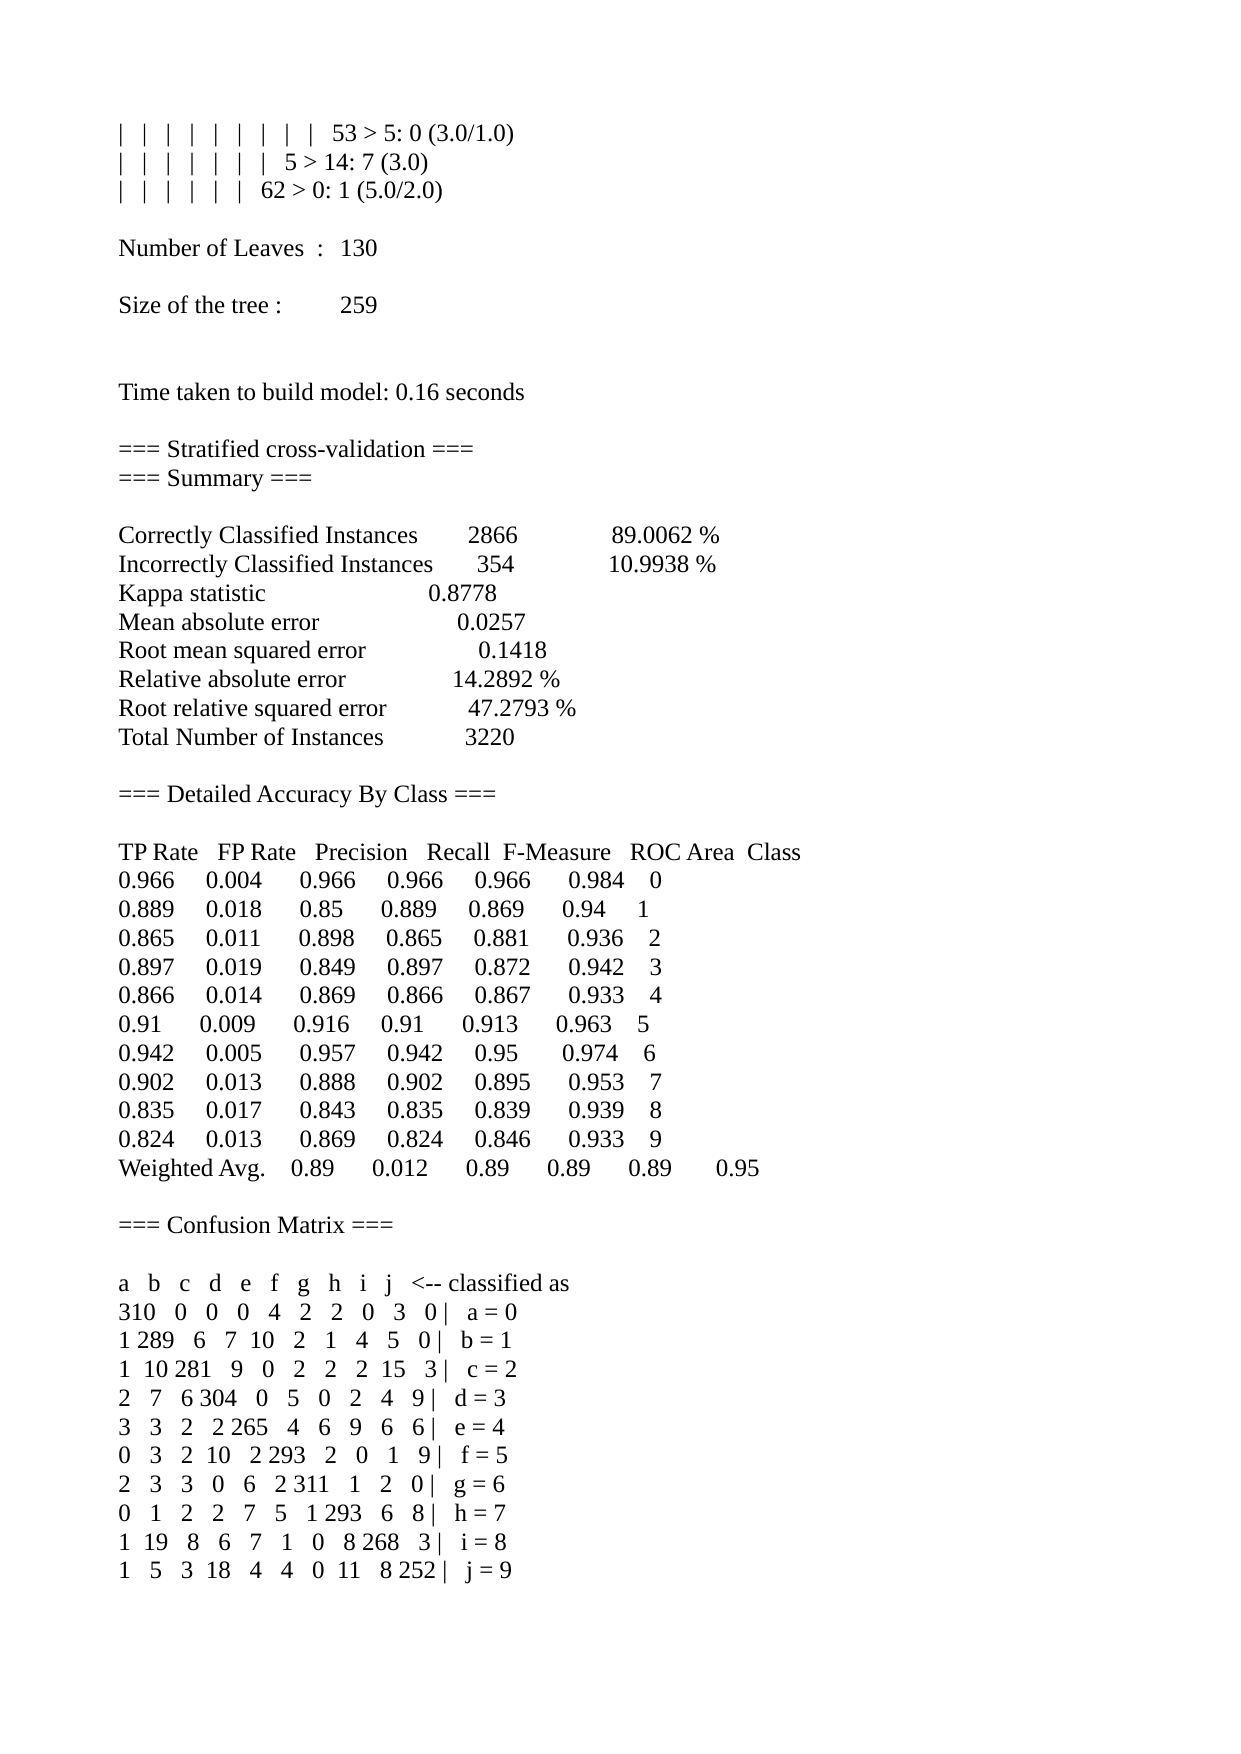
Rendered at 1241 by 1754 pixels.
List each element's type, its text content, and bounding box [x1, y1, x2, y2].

text 3 3 2 2 265 4 6 9 6 6 | e = 4 [118, 1412, 1122, 1441]
text === Detailed Accuracy By Class === [118, 779, 1122, 808]
text Root mean squared error 0.1418 [118, 636, 1122, 664]
text 0.865 0.011 0.898 0.865 0.881 0.936 2 [118, 923, 1122, 952]
text 0.835 0.017 0.843 0.835 0.839 0.939 8 [118, 1096, 1122, 1124]
text Kappa statistic 0.8778 [118, 578, 1122, 607]
text 310 0 0 0 4 2 2 0 3 0 | a = 0 [118, 1297, 1122, 1326]
text | | | | | | | 5 > 14: 7 (3.0) [118, 147, 1122, 176]
text Total Number of Instances 3220 [118, 722, 1122, 751]
text | | | | | | 62 > 0: 1 (5.0/2.0) [118, 176, 1122, 204]
text Size of the tree : 259 [118, 291, 1122, 319]
text 0.824 0.013 0.869 0.824 0.846 0.933 9 [118, 1124, 1122, 1153]
text 0.91 0.009 0.916 0.91 0.913 0.963 5 [118, 1009, 1122, 1038]
text === Confusion Matrix === [118, 1211, 1122, 1239]
text Time taken to build model: 0.16 seconds [118, 377, 1122, 406]
text 2 7 6 304 0 5 0 2 4 9 | d = 3 [118, 1383, 1122, 1412]
text 2 3 3 0 6 2 311 1 2 0 | g = 6 [118, 1469, 1122, 1498]
text a b c d e f g h i j <-- classified as [118, 1268, 1122, 1297]
text Mean absolute error 0.0257 [118, 607, 1122, 636]
text Number of Leaves : 130 [118, 233, 1122, 262]
text === Stratified cross-validation === [118, 434, 1122, 463]
text 1 5 3 18 4 4 0 11 8 252 | j = 9 [118, 1556, 1122, 1584]
text 0 3 2 10 2 293 2 0 1 9 | f = 5 [118, 1441, 1122, 1469]
text 0 1 2 2 7 5 1 293 6 8 | h = 7 [118, 1498, 1122, 1527]
text 1 19 8 6 7 1 0 8 268 3 | i = 8 [118, 1527, 1122, 1556]
text TP Rate FP Rate Precision Recall F-Measure ROC Area Class [118, 837, 1122, 866]
text 0.889 0.018 0.85 0.889 0.869 0.94 1 [118, 894, 1122, 923]
text 1 289 6 7 10 2 1 4 5 0 | b = 1 [118, 1326, 1122, 1354]
text Relative absolute error 14.2892 % [118, 664, 1122, 693]
text Weighted Avg. 0.89 0.012 0.89 0.89 0.89 0.95 [118, 1153, 1122, 1182]
text Incorrectly Classified Instances 354 10.9938 % [118, 549, 1122, 578]
text | | | | | | | | | 53 > 5: 0 (3.0/1.0) [118, 118, 1122, 147]
text 0.942 0.005 0.957 0.942 0.95 0.974 6 [118, 1038, 1122, 1067]
text Root relative squared error 47.2793 % [118, 693, 1122, 722]
text 0.866 0.014 0.869 0.866 0.867 0.933 4 [118, 981, 1122, 1009]
text 1 10 281 9 0 2 2 2 15 3 | c = 2 [118, 1354, 1122, 1383]
text 0.966 0.004 0.966 0.966 0.966 0.984 0 [118, 866, 1122, 894]
text 0.902 0.013 0.888 0.902 0.895 0.953 7 [118, 1067, 1122, 1096]
text 0.897 0.019 0.849 0.897 0.872 0.942 3 [118, 952, 1122, 981]
text Correctly Classified Instances 2866 89.0062 % [118, 521, 1122, 549]
text === Summary === [118, 463, 1122, 492]
